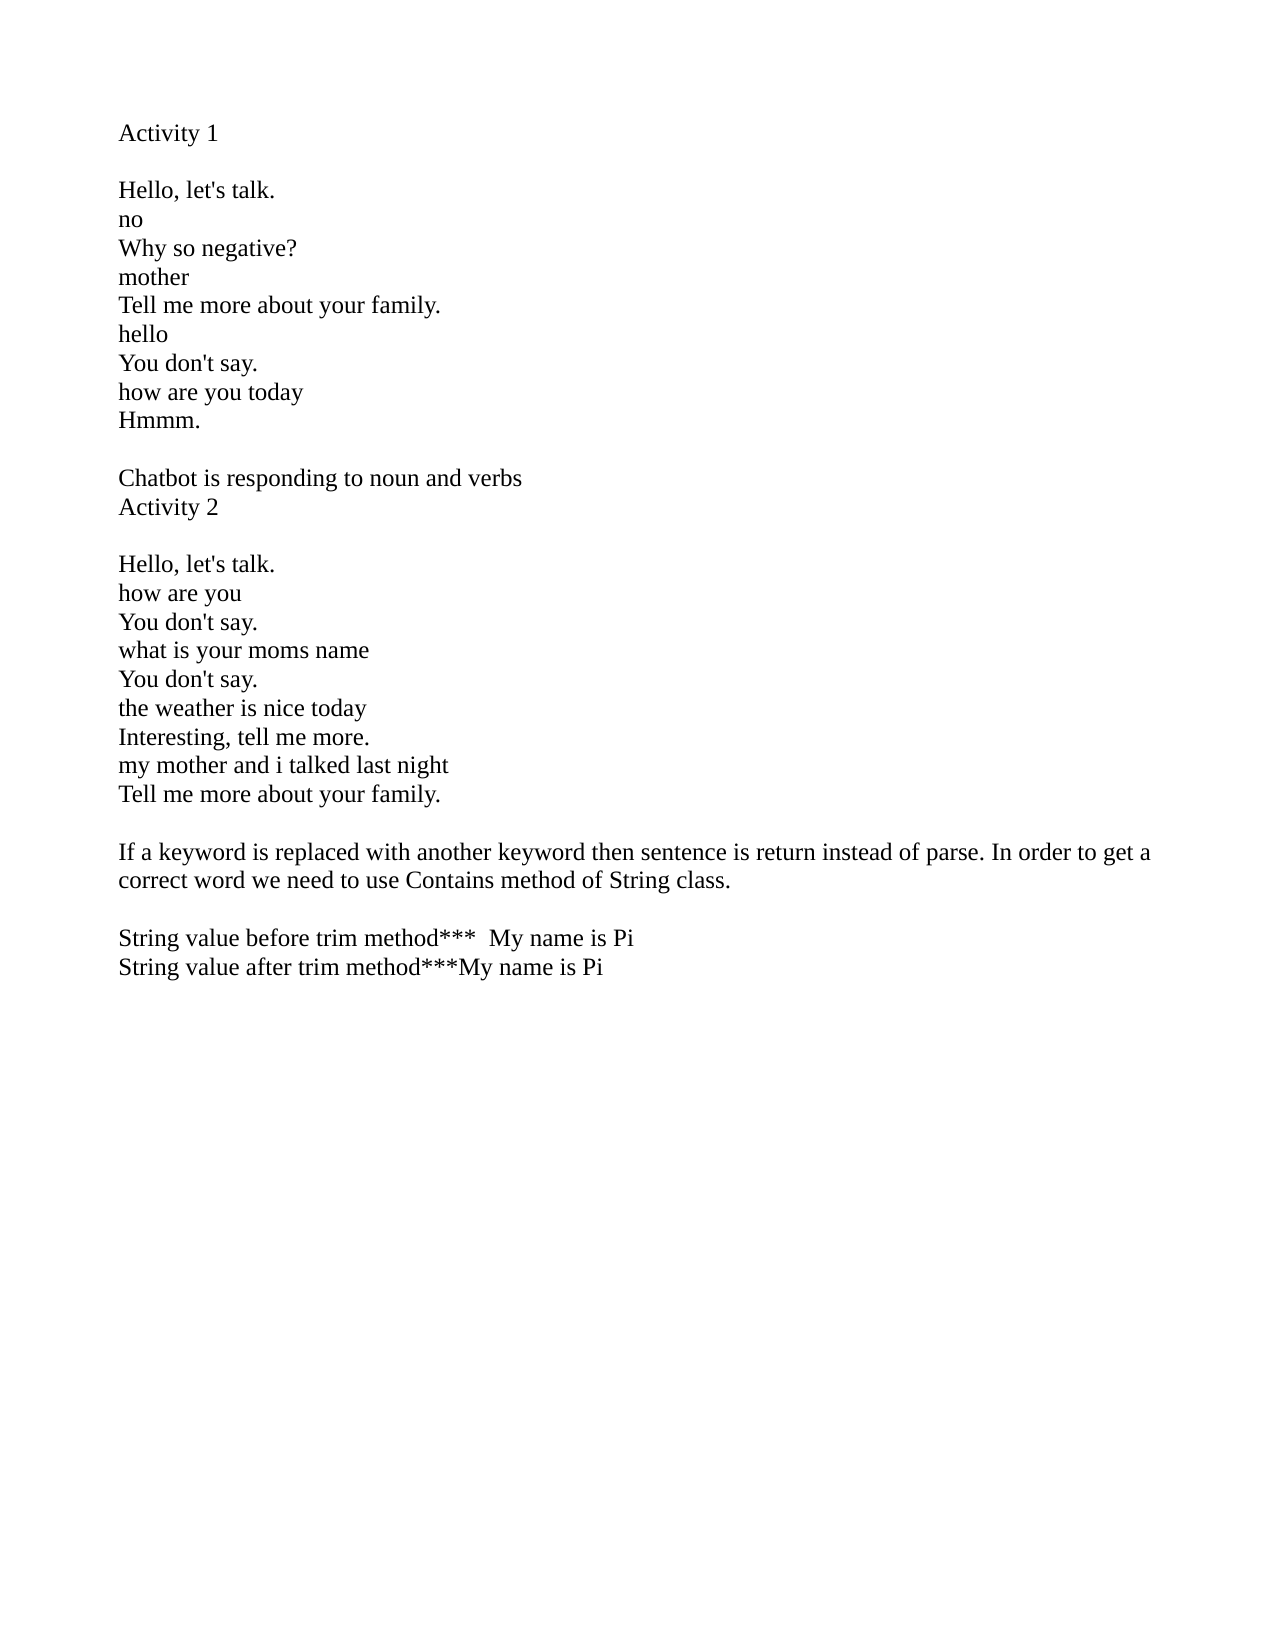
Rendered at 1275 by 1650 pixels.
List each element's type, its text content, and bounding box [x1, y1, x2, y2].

text Hmmm. [118, 406, 1157, 434]
text You don't say. [118, 607, 1157, 636]
text the weather is nice today [118, 693, 1157, 722]
text hello [118, 319, 1157, 348]
text Why so negative? [118, 233, 1157, 262]
text Tell me more about your family. [118, 291, 1157, 319]
text Activity 2 [118, 492, 1157, 521]
text Interesting, tell me more. [118, 722, 1157, 751]
text Chatbot is responding to noun and verbs [118, 463, 1157, 492]
text String value before trim method*** My name is Pi [118, 923, 1157, 952]
text no [118, 204, 1157, 233]
text Hello, let's talk. [118, 549, 1157, 578]
text how are you [118, 578, 1157, 607]
text You don't say. [118, 664, 1157, 693]
text You don't say. [118, 348, 1157, 377]
text If a keyword is replaced with another keyword then sentence is return instead of parse. In order to get a correct word we need to use Contains method of String class. [118, 837, 1157, 894]
text how are you today [118, 377, 1157, 406]
text String value after trim method***My name is Pi [118, 952, 1157, 981]
text mother [118, 262, 1157, 291]
text Activity 1 [118, 118, 1157, 147]
text Tell me more about your family. [118, 779, 1157, 808]
text my mother and i talked last night [118, 751, 1157, 779]
text Hello, let's talk. [118, 176, 1157, 204]
text what is your moms name [118, 636, 1157, 664]
